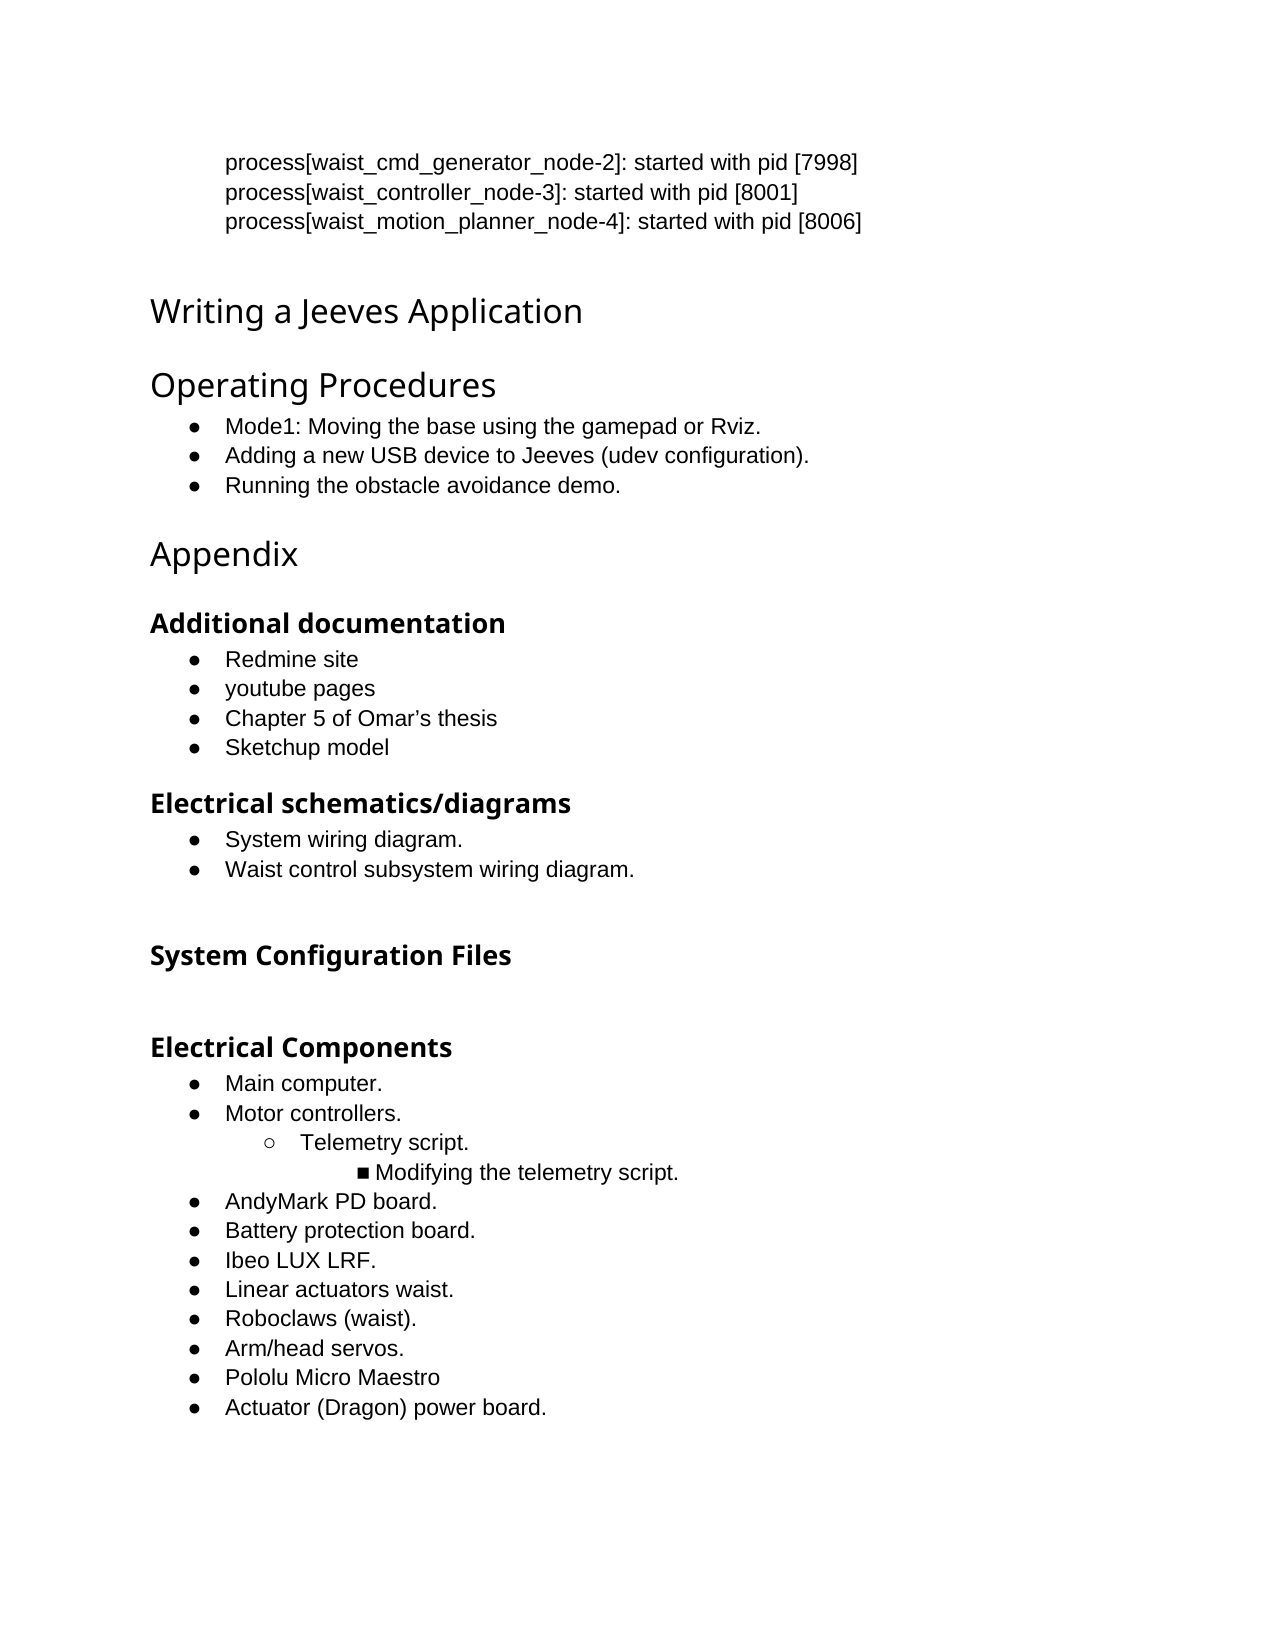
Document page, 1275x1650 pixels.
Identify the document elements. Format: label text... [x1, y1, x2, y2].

text process[waist_motion_planner_node-4]: started with pid [8006] [225, 209, 1125, 234]
list youtube pages [187, 676, 1125, 701]
list Running the obstacle avoidance demo. [187, 472, 1125, 498]
list Modifying the telemetry script. [356, 1159, 1125, 1185]
list Pololu Micro Maestro [187, 1365, 1125, 1391]
list Telemetry script. [262, 1130, 1125, 1156]
list Mode1: Moving the base using the gamepad or Rviz. [187, 413, 1125, 439]
subtitle System Configuration Files [150, 936, 1125, 973]
subtitle Electrical Components [150, 1029, 1125, 1066]
list Actuator (Dragon) power board. [187, 1394, 1125, 1420]
subtitle Appendix [150, 531, 1125, 576]
list System wiring diagram. [187, 827, 1125, 853]
list Roboclaws (waist). [187, 1306, 1125, 1332]
list Ibeo LUX LRF. [187, 1247, 1125, 1273]
list Redmine site [187, 646, 1125, 672]
list Adding a new USB device to Jeeves (udev configuration). [187, 443, 1125, 468]
subtitle Electrical schematics/diagrams [150, 785, 1125, 822]
list Chapter 5 of Omar’s thesis [187, 705, 1125, 731]
list Linear actuators waist. [187, 1277, 1125, 1302]
list Motor controllers. [187, 1101, 1125, 1126]
subtitle Operating Procedures [150, 361, 1125, 407]
subtitle Additional documentation [150, 604, 1125, 641]
text process[waist_controller_node-3]: started with pid [8001] [225, 179, 1125, 205]
list Arm/head servos. [187, 1336, 1125, 1361]
list AndyMark PD board. [187, 1189, 1125, 1214]
text process[waist_cmd_generator_node-2]: started with pid [7998] [225, 150, 1125, 176]
list Sketchup model [187, 734, 1125, 760]
subtitle Writing a Jeeves Application [150, 288, 1125, 334]
list Waist control subsystem wiring diagram. [187, 857, 1125, 882]
list Main computer. [187, 1071, 1125, 1097]
list Battery protection board. [187, 1218, 1125, 1244]
